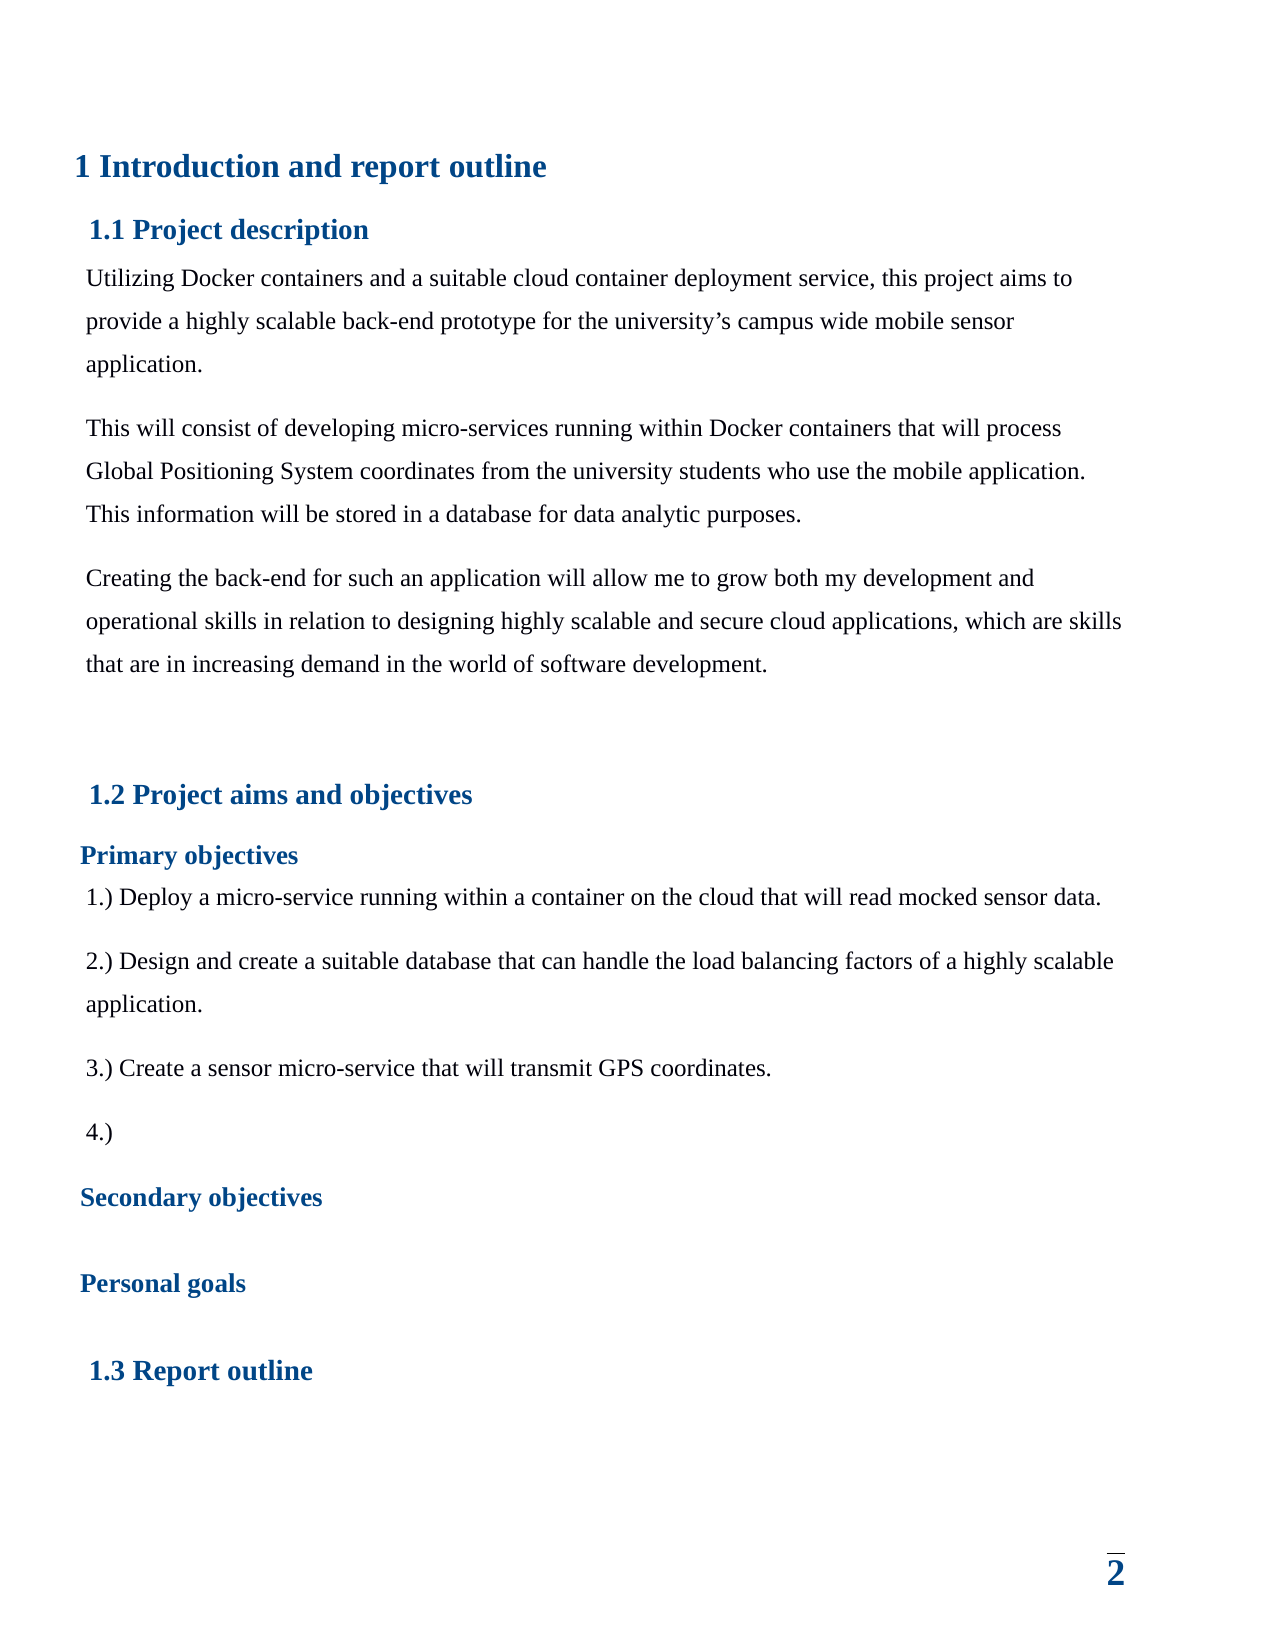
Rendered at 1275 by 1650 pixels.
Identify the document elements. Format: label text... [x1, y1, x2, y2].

subtitle 1.3 Report outline [86, 1353, 1125, 1386]
text 2.) Design and create a suitable database that can handle the load balancing factors of a highly scalable application. [86, 946, 1125, 1018]
text 1.) Deploy a micro-service running within a container on the cloud that will read mocked sensor data. [86, 882, 1125, 911]
subtitle 1.1 Project description [86, 212, 1125, 246]
subtitle 1 Introduction and report outline [74, 146, 1125, 184]
subtitle Primary objectives [80, 839, 1125, 871]
text 4.) [86, 1117, 1125, 1146]
subtitle Personal goals [80, 1267, 1125, 1298]
text Creating the back-end for such an application will allow me to grow both my development and operational skills in relation to designing highly scalable and secure cloud applications, which are skills that are in increasing demand in the world of software development. [86, 563, 1125, 678]
text Utilizing Docker containers and a suitable cloud container deployment service, this project aims to provide a highly scalable back-end prototype for the university’s campus wide mobile sensor application. [86, 263, 1125, 378]
subtitle 1.2 Project aims and objectives [86, 777, 1125, 811]
text This will consist of developing micro-services running within Docker containers that will process Global Positioning System coordinates from the university students who use the mobile application. This information will be stored in a database for data analytic purposes. [86, 413, 1125, 528]
subtitle Secondary objectives [80, 1181, 1125, 1212]
text 3.) Create a sensor micro-service that will transmit GPS coordinates. [86, 1053, 1125, 1082]
